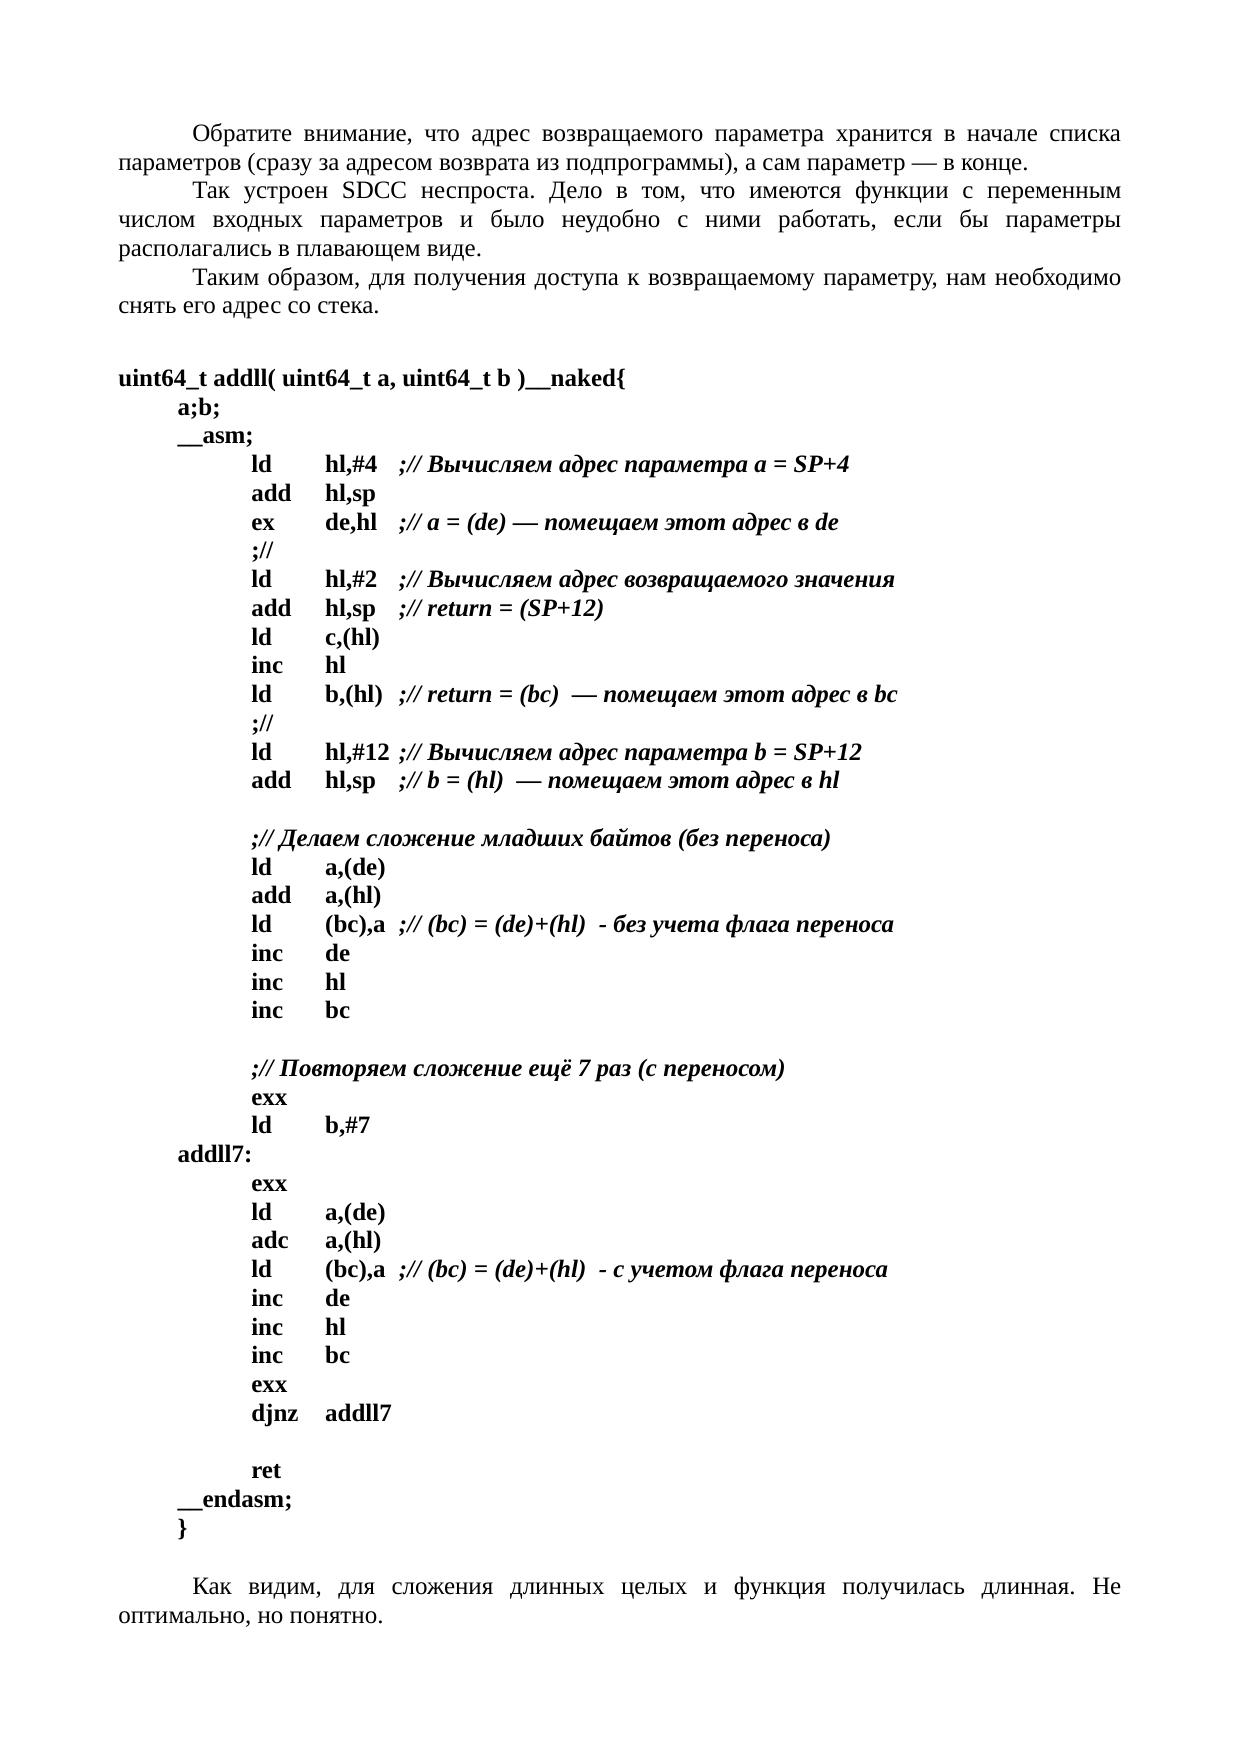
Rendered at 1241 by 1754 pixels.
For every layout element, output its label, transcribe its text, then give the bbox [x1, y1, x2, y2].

text __endasm; [177, 1484, 945, 1513]
text ;// [177, 708, 945, 737]
text exx [177, 1168, 945, 1197]
text exx [177, 1369, 945, 1398]
text inc hl [177, 967, 945, 995]
text ld hl,#12 ;// Вычисляем адрес параметра b = SP+12 [177, 737, 945, 765]
text ;// Делаем сложение младших байтов (без переноса) [177, 823, 945, 852]
text inc hl [177, 1312, 945, 1340]
text ;// [177, 535, 945, 564]
text addll7: [177, 1139, 945, 1168]
text inc bc [177, 995, 945, 1024]
text ;// Повторяем сложение ещё 7 раз (с переносом) [177, 1053, 945, 1082]
text ex de,hl ;// a = (de) — помещаем этот адрес в de [177, 507, 945, 535]
text ld b,(hl) ;// return = (bc) — помещаем этот адрес в bc [177, 679, 945, 708]
text add hl,sp ;// b = (hl) — помещаем этот адрес в hl [177, 765, 945, 794]
text inc de [177, 1283, 945, 1312]
text inc bc [177, 1340, 945, 1369]
text a;b; [177, 392, 945, 420]
text exx [177, 1082, 945, 1110]
text add hl,sp ;// return = (SP+12) [177, 593, 945, 622]
text ld (bc),a ;// (bc) = (de)+(hl) - c учетом флага переноса [177, 1254, 945, 1283]
text Так устроен SDCC неспроста. Дело в том, что имеются функции с переменным числом входных параметров и было неудобно с ними работать, если бы параметры располагались в плавающем виде. [118, 176, 1122, 262]
text ld (bc),a ;// (bc) = (de)+(hl) - без учета флага переноса [177, 909, 945, 938]
text inc de [177, 938, 945, 967]
text ret [177, 1455, 945, 1484]
text ld c,(hl) [177, 622, 945, 650]
text Таким образом, для получения доступа к возвращаемому параметру, нам необходимо снять его адрес со стека. [118, 262, 1122, 319]
text Как видим, для сложения длинных целых и функция получилась длинная. Не оптимально, но понятно. [118, 1571, 1122, 1629]
text add a,(hl) [177, 880, 945, 909]
text __asm; [177, 420, 945, 449]
text Обратите внимание, что адрес возвращаемого параметра хранится в начале списка параметров (сразу за адресом возврата из подпрограммы), а сам параметр — в конце. [118, 118, 1122, 176]
text inc hl [177, 650, 945, 679]
text ld a,(de) [177, 852, 945, 880]
text ld b,#7 [177, 1110, 945, 1139]
text ld hl,#4 ;// Вычисляем адрес параметра а = SP+4 [177, 449, 945, 478]
text djnz addll7 [177, 1398, 945, 1427]
text ld a,(de) [177, 1197, 945, 1225]
text uint64_t addll( uint64_t a, uint64_t b )__naked{ [118, 363, 945, 392]
text add hl,sp [177, 478, 945, 507]
text ld hl,#2 ;// Вычисляем адрес возвращаемого значения [177, 564, 945, 593]
text } [177, 1513, 945, 1542]
text adc a,(hl) [177, 1225, 945, 1254]
